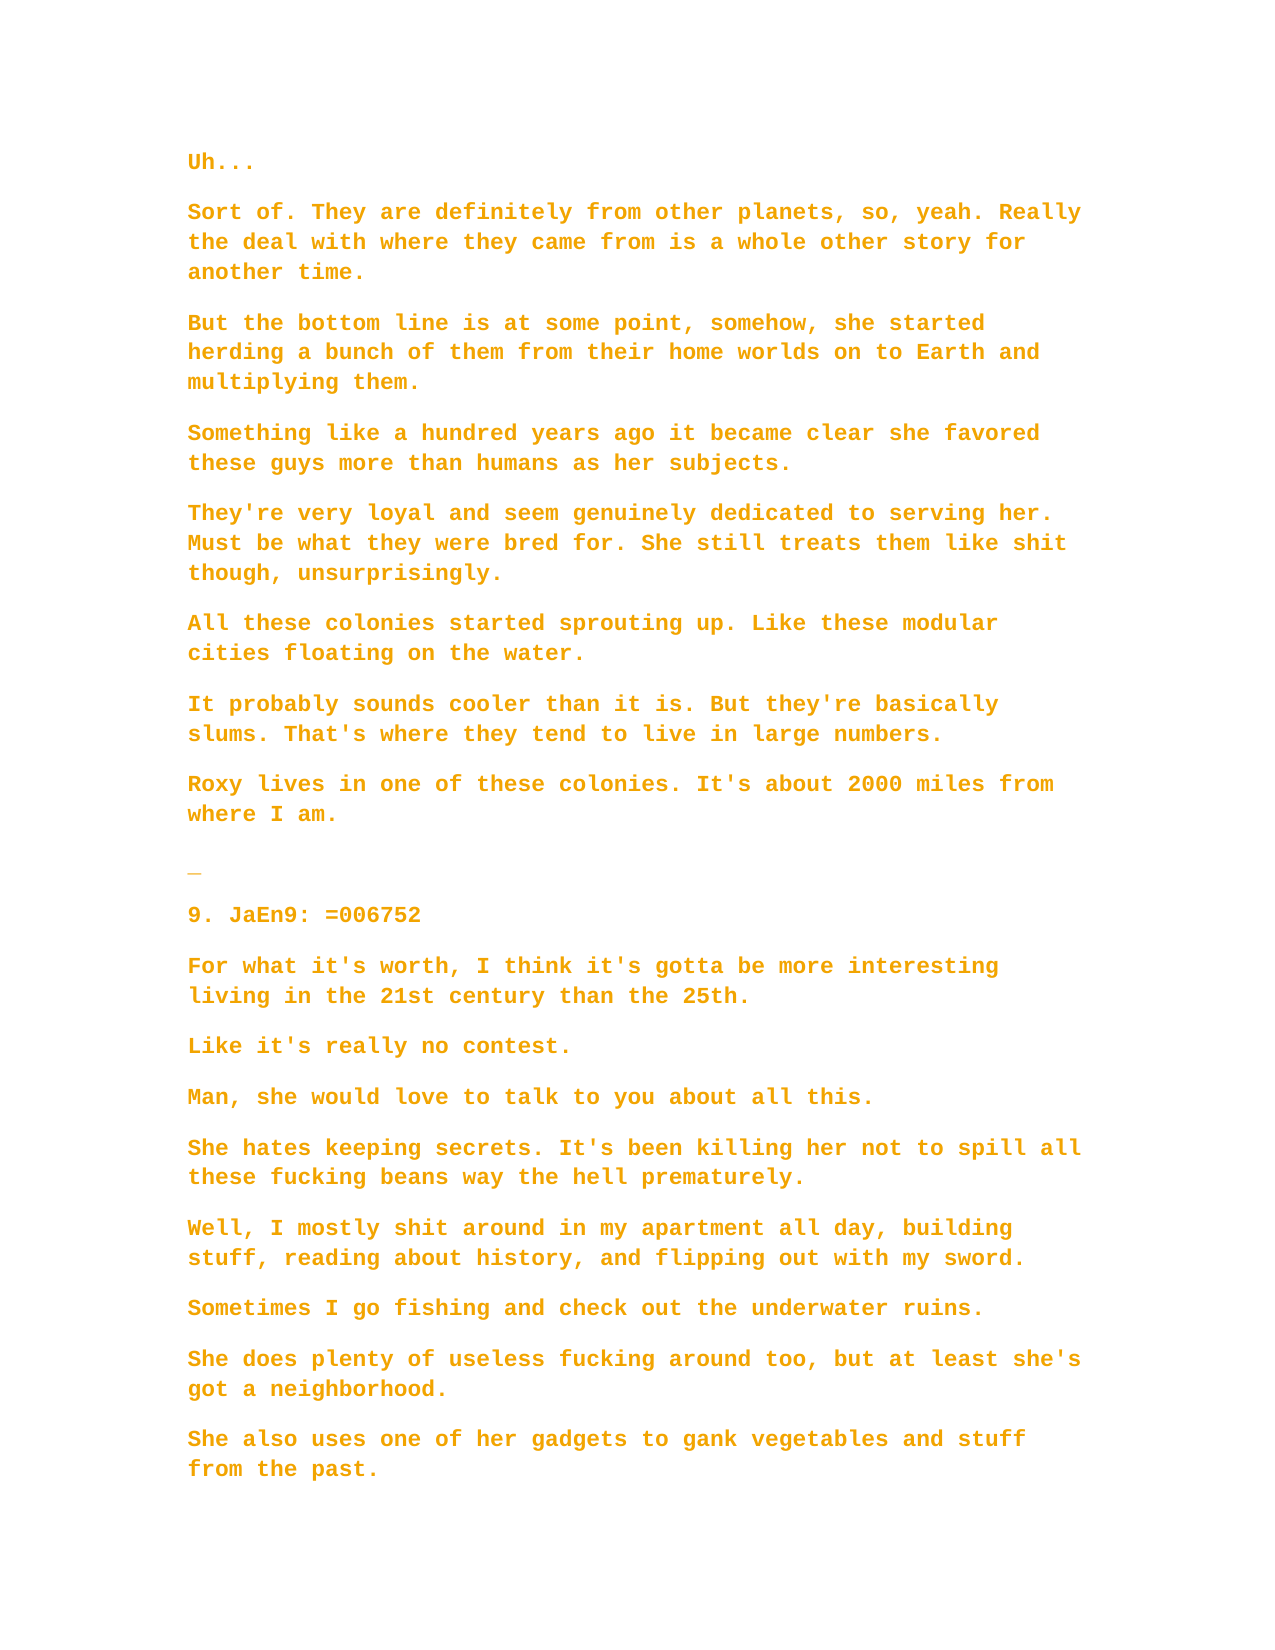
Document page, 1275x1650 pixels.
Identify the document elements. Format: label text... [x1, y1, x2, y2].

text She hates keeping secrets. It's been killing her not to spill all these fucking beans way the hell prematurely. [187, 1136, 1087, 1192]
text Well, I mostly shit around in my apartment all day, building stuff, reading about history, and flipping out with my sword. [187, 1216, 1087, 1272]
text _ [187, 853, 1087, 879]
text Roxy lives in one of these colonies. It's about 2000 miles from where I am. [187, 772, 1087, 828]
text She also uses one of her gadgets to gank vegetables and stuff from the past. [187, 1428, 1087, 1483]
text Like it's really no contest. [187, 1034, 1087, 1061]
text She does plenty of useless fucking around too, but at least she's got a neighborhood. [187, 1347, 1087, 1403]
text Sometimes I go fishing and check out the underwater ruins. [187, 1297, 1087, 1323]
text They're very loyal and seem genuinely dedicated to serving her. Must be what they were bred for. She still treats them like shit though, unsurprisingly. [187, 501, 1087, 587]
text Man, she would love to talk to you about all this. [187, 1085, 1087, 1111]
text Something like a hundred years ago it became clear she favored these guys more than humans as her subjects. [187, 421, 1087, 477]
text It probably sounds cooler than it is. But they're basically slums. That's where they tend to live in large numbers. [187, 692, 1087, 748]
text 9. JaEn9: =006752 [187, 903, 1087, 929]
text Sort of. They are definitely from other planets, so, yeah. Really the deal with where they came from is a whole other story for another time. [187, 201, 1087, 286]
text Uh... [187, 150, 1087, 176]
text But the bottom line is at some point, somehow, she started herding a bunch of them from their home worlds on to Earth and multiplying them. [187, 311, 1087, 396]
text All these colonies started sprouting up. Like these modular cities floating on the water. [187, 612, 1087, 667]
text For what it's worth, I think it's gotta be more interesting living in the 21st century than the 25th. [187, 954, 1087, 1010]
